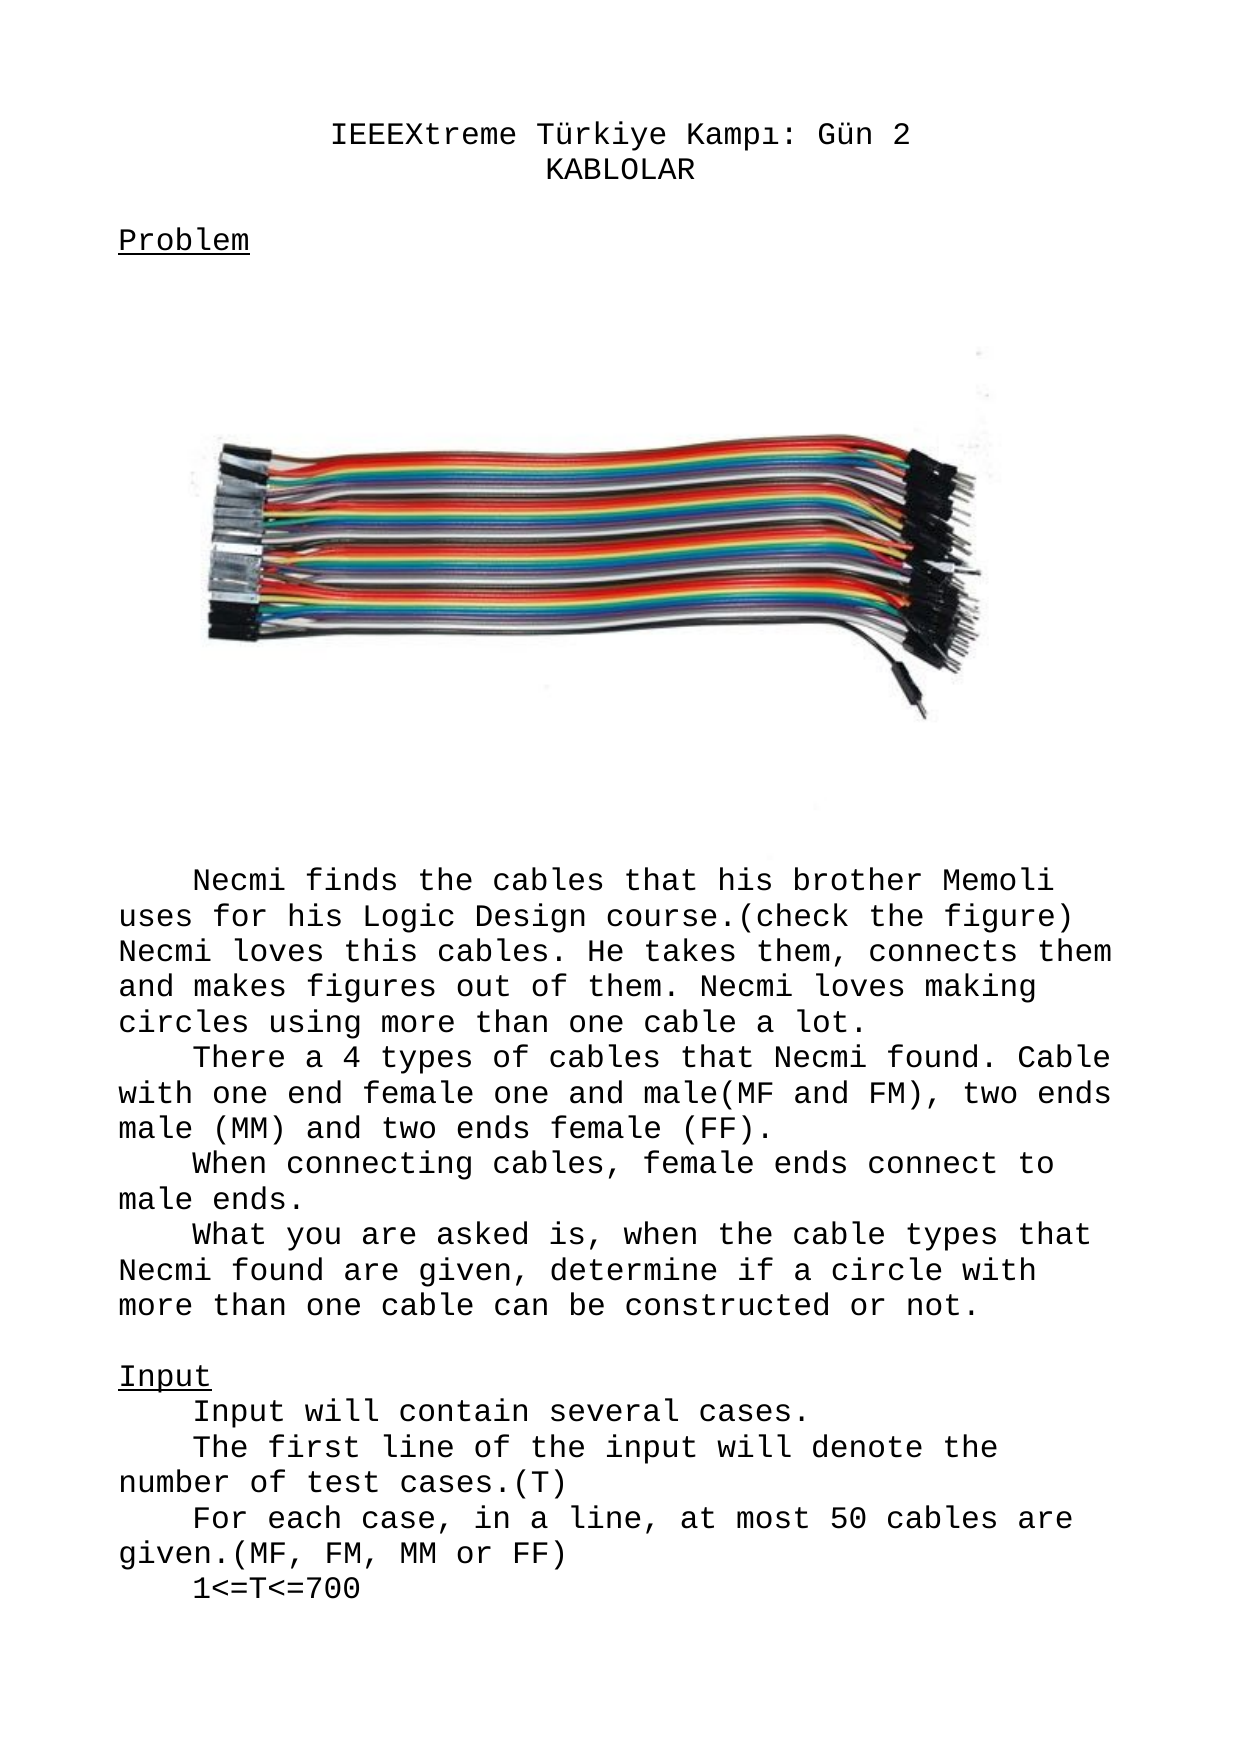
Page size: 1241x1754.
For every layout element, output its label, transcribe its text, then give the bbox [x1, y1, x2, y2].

text Input will contain several cases. [118, 1396, 1122, 1431]
text IEEEXtreme Türkiye Kampı: Gün 2 [118, 118, 1122, 153]
text Necmi finds the cables that his brother Memoli uses for his Logic Design course.(check the figure) Necmi loves this cables. He takes them, connects them and makes figures out of them. Necmi loves making circles using more than one cable a lot. [118, 260, 1122, 1042]
text Problem [118, 224, 1122, 260]
text KABLOLAR [118, 153, 1122, 189]
text When connecting cables, female ends connect to male ends. [118, 1148, 1122, 1219]
text 1<=T<=700 [118, 1573, 1122, 1608]
text The first line of the input will denote the number of test cases.(T) [118, 1431, 1122, 1502]
text For each case, in a line, at most 50 cables are given.(MF, FM, MM or FF) [118, 1502, 1122, 1573]
text There a 4 types of cables that Necmi found. Cable with one end female one and male(MF and FM), two ends male (MM) and two ends female (FF). [118, 1042, 1122, 1148]
picture [151, 259, 1089, 865]
text Input [118, 1360, 1122, 1396]
text What you are asked is, when the cable types that Necmi found are given, determine if a circle with more than one cable can be constructed or not. [118, 1219, 1122, 1325]
